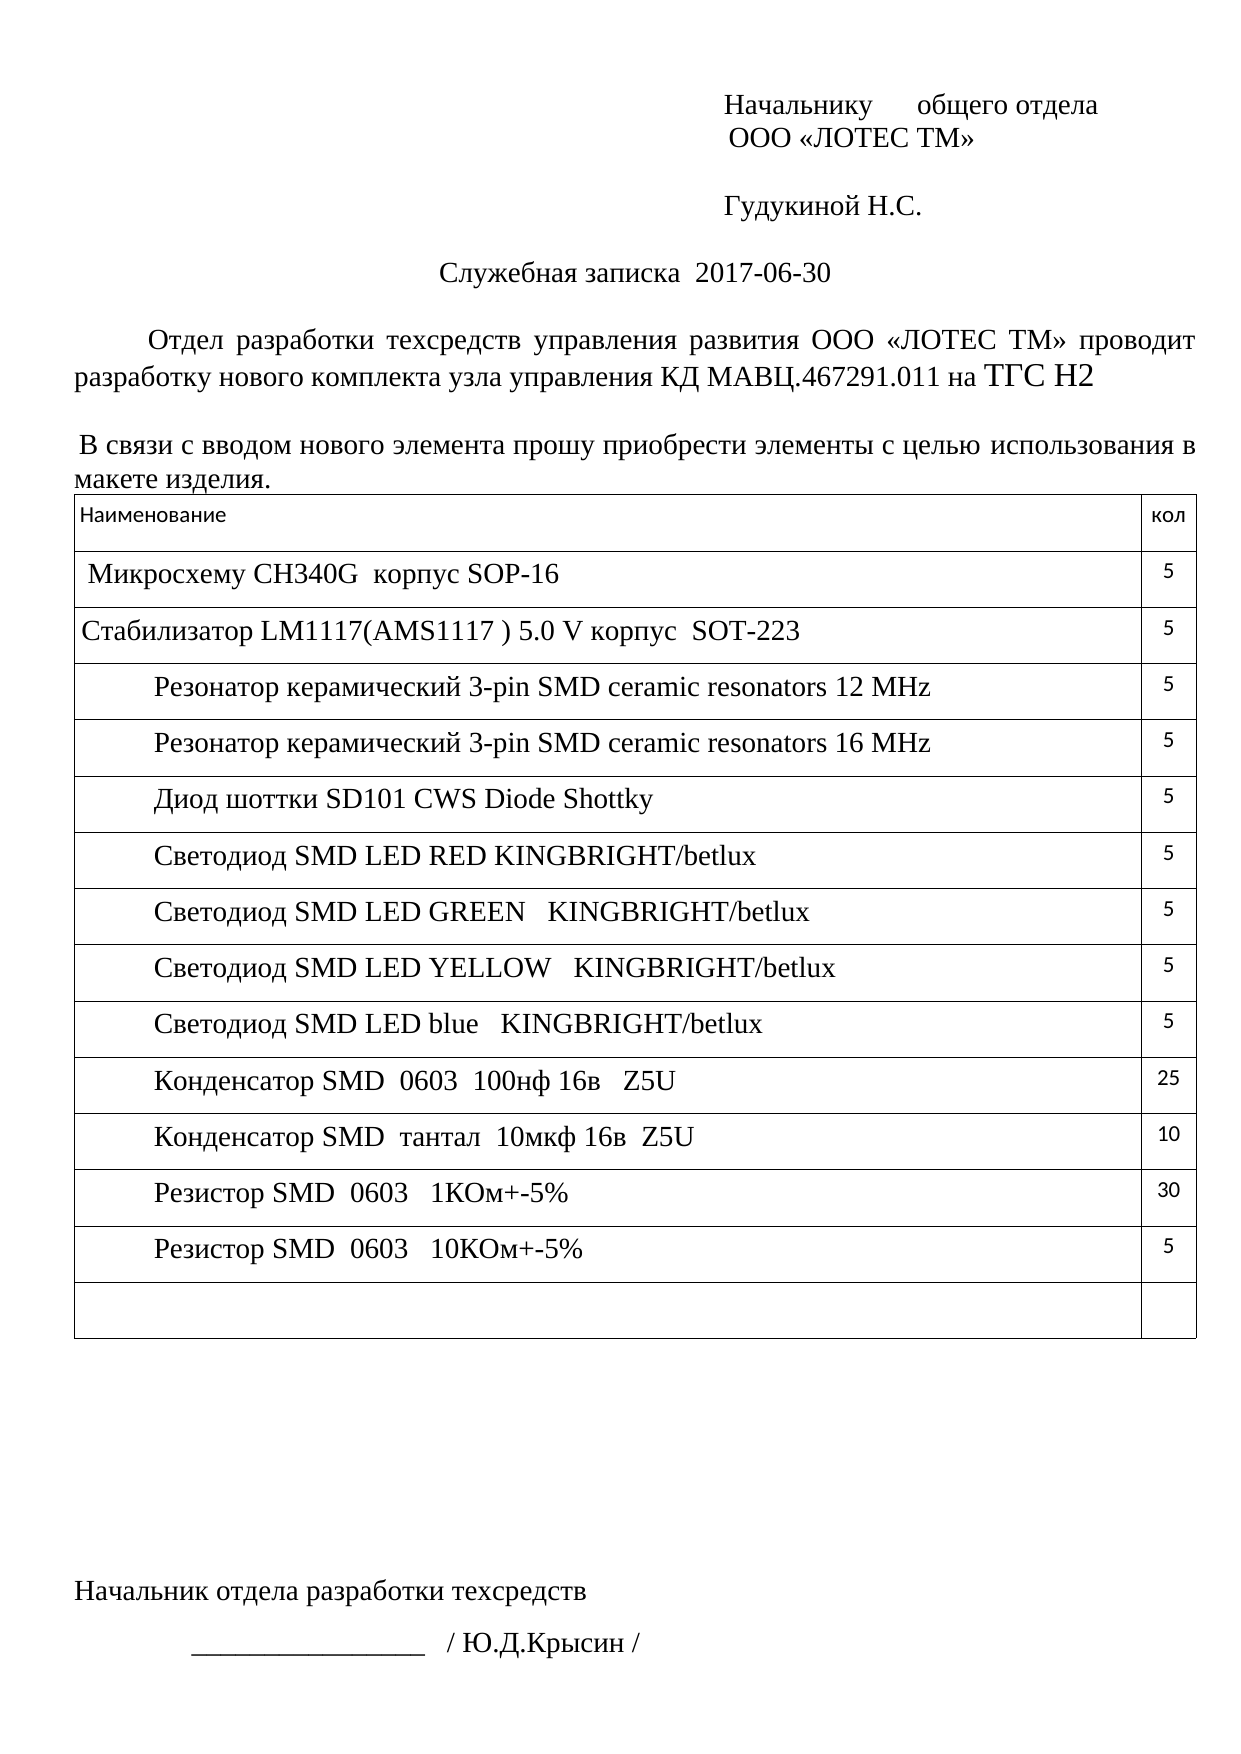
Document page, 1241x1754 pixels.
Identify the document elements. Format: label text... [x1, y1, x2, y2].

table_cell 10 [1142, 1114, 1196, 1169]
table_cell Конденсатор SMD 0603 100нф 16в Z5U [75, 1058, 1141, 1113]
table_cell 25 [1142, 1058, 1196, 1113]
table_cell Резистор SMD 0603 1КОм+-5% [75, 1170, 1141, 1226]
table_cell Светодиод SMD LED RED KINGBRIGHT/betlux [75, 833, 1141, 888]
table_header Наименование [75, 495, 1141, 551]
text ООО «ЛОТЕС ТМ» [723, 121, 1196, 154]
table_cell Светодиод SMD LED GREEN KINGBRIGHT/betlux [75, 889, 1141, 944]
table_cell 5 [1142, 1227, 1196, 1282]
table_cell 5 [1142, 945, 1196, 1001]
table_cell 5 [1142, 608, 1196, 663]
text Начальник отдела разработки техсредств [74, 1573, 1193, 1607]
table_cell 5 [1142, 889, 1196, 944]
table_cell 5 [1142, 552, 1196, 607]
table_cell Резистор SMD 0603 10КОм+-5% [75, 1227, 1141, 1282]
table_cell Диод шоттки SD101 CWS Diode Shottky [75, 777, 1141, 832]
table_cell Микросхему CH340G корпус SOP-16 [75, 552, 1141, 607]
table_cell 5 [1142, 833, 1196, 888]
table_cell 5 [1142, 664, 1196, 719]
text Отдел разработки техсредств управления развития ООО «ЛОТЕС ТМ» проводит разработку нового комплекта узла управления КД МАВЦ.467291.011 на ТГС Н2 [74, 322, 1196, 394]
table_header кол [1142, 495, 1196, 551]
table_cell Светодиод SMD LED blue KINGBRIGHT/betlux [75, 1002, 1141, 1057]
text Гудукиной Н.С. [723, 188, 1196, 221]
table_cell Конденсатор SMD тантал 10мкф 16в Z5U [75, 1114, 1141, 1169]
text ________________ / Ю.Д.Крысин / [74, 1626, 1193, 1659]
table_cell Светодиод SMD LED YELLOW KINGBRIGHT/betlux [75, 945, 1141, 1001]
table_cell 30 [1142, 1170, 1196, 1226]
table_cell 5 [1142, 1002, 1196, 1057]
table_cell [75, 1283, 1141, 1338]
text Служебная записка 2017-06-30 [74, 255, 1196, 288]
text В связи с вводом нового элемента прошу приобрести элементы с целью испoльзования в макете изделия. [74, 427, 1196, 494]
table_cell [1142, 1283, 1196, 1338]
table_cell Стабилизатор LM1117(AMS1117 ) 5.0 V корпус SOT-223 [75, 608, 1141, 663]
table_cell Резонатор керамический 3-pin SMD ceramic resonators 16 MHz [75, 720, 1141, 776]
text Начальнику общего отдела [723, 87, 1196, 121]
table_cell Резонатор керамический 3-pin SMD ceramic resonators 12 MHz [75, 664, 1141, 719]
table_cell 5 [1142, 777, 1196, 832]
table_cell 5 [1142, 720, 1196, 776]
